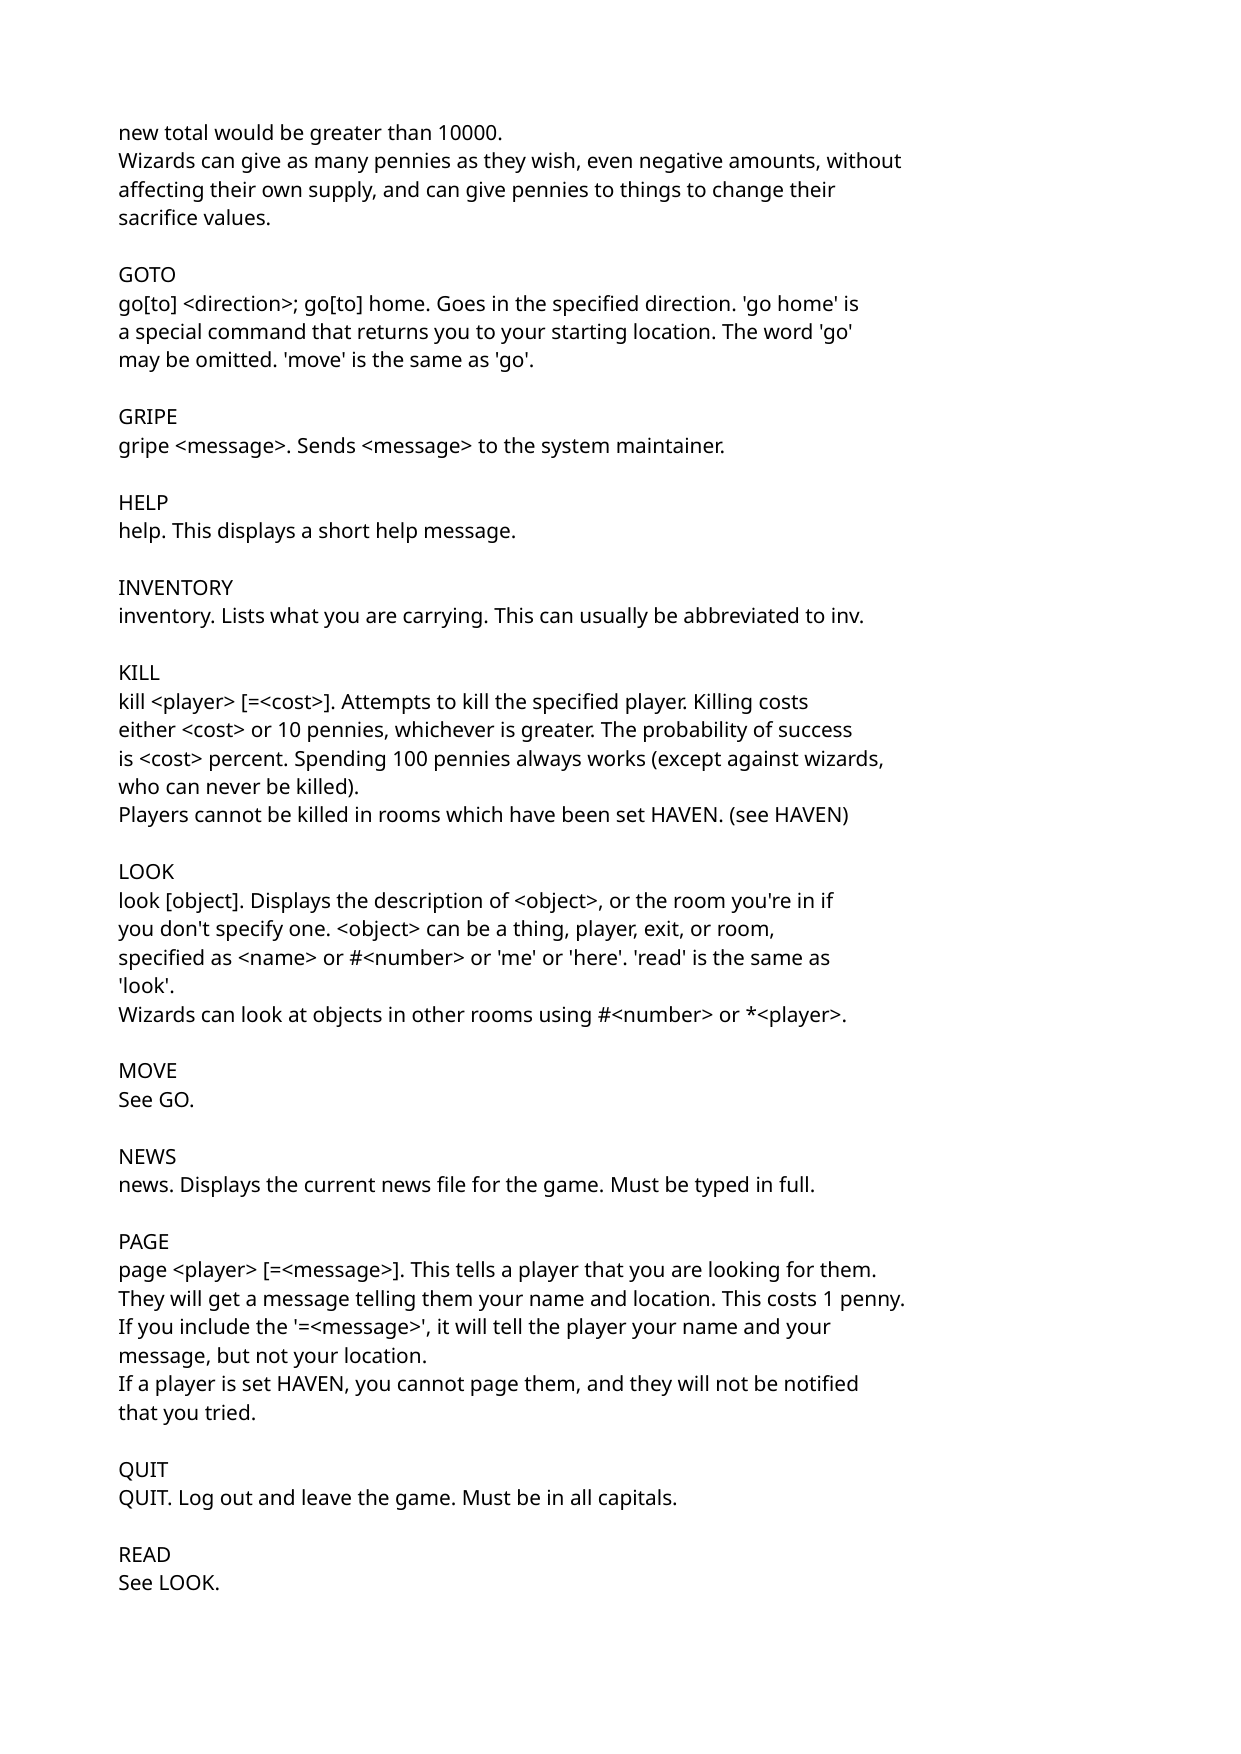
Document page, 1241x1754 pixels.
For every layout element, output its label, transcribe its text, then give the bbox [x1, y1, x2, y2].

text go[to] <direction>; go[to] home. Goes in the specified direction. 'go home' is [118, 289, 1122, 317]
text message, but not your location. [118, 1341, 1122, 1369]
text LOOK [118, 857, 1122, 886]
text who can never be killed). [118, 772, 1122, 801]
text PAGE [118, 1227, 1122, 1256]
text that you tried. [118, 1398, 1122, 1426]
text GOTO [118, 260, 1122, 289]
text GRIPE [118, 402, 1122, 431]
text Players cannot be killed in rooms which have been set HAVEN. (see HAVEN) [118, 801, 1122, 829]
text sacrifice values. [118, 203, 1122, 232]
text a special command that returns you to your starting location. The word 'go' [118, 317, 1122, 346]
text If a player is set HAVEN, you cannot page them, and they will not be notified [118, 1369, 1122, 1398]
text Wizards can look at objects in other rooms using #<number> or *<player>. [118, 1000, 1122, 1028]
text may be omitted. 'move' is the same as 'go'. [118, 346, 1122, 374]
text gripe <message>. Sends <message> to the system maintainer. [118, 431, 1122, 459]
text KILL [118, 658, 1122, 687]
text page <player> [=<message>]. This tells a player that you are looking for them. [118, 1256, 1122, 1284]
text See LOOK. [118, 1568, 1122, 1597]
text help. This displays a short help message. [118, 516, 1122, 545]
text See GO. [118, 1085, 1122, 1113]
text specified as <name> or #<number> or 'me' or 'here'. 'read' is the same as [118, 943, 1122, 971]
text Wizards can give as many pennies as they wish, even negative amounts, without [118, 147, 1122, 175]
text inventory. Lists what you are carrying. This can usually be abbreviated to inv. [118, 602, 1122, 630]
text They will get a message telling them your name and location. This costs 1 penny. [118, 1284, 1122, 1312]
text QUIT [118, 1455, 1122, 1483]
text kill <player> [=<cost>]. Attempts to kill the specified player. Killing costs [118, 687, 1122, 715]
text either <cost> or 10 pennies, whichever is greater. The probability of success [118, 715, 1122, 744]
text HELP [118, 488, 1122, 516]
text affecting their own supply, and can give pennies to things to change their [118, 175, 1122, 203]
text you don't specify one. <object> can be a thing, player, exit, or room, [118, 914, 1122, 943]
text 'look'. [118, 971, 1122, 1000]
text QUIT. Log out and leave the game. Must be in all capitals. [118, 1483, 1122, 1512]
text READ [118, 1540, 1122, 1568]
text NEWS [118, 1142, 1122, 1170]
text new total would be greater than 10000. [118, 118, 1122, 147]
text If you include the '=<message>', it will tell the player your name and your [118, 1312, 1122, 1341]
text INVENTORY [118, 573, 1122, 602]
text look [object]. Displays the description of <object>, or the room you're in if [118, 886, 1122, 914]
text is <cost> percent. Spending 100 pennies always works (except against wizards, [118, 744, 1122, 772]
text news. Displays the current news file for the game. Must be typed in full. [118, 1170, 1122, 1199]
text MOVE [118, 1057, 1122, 1085]
